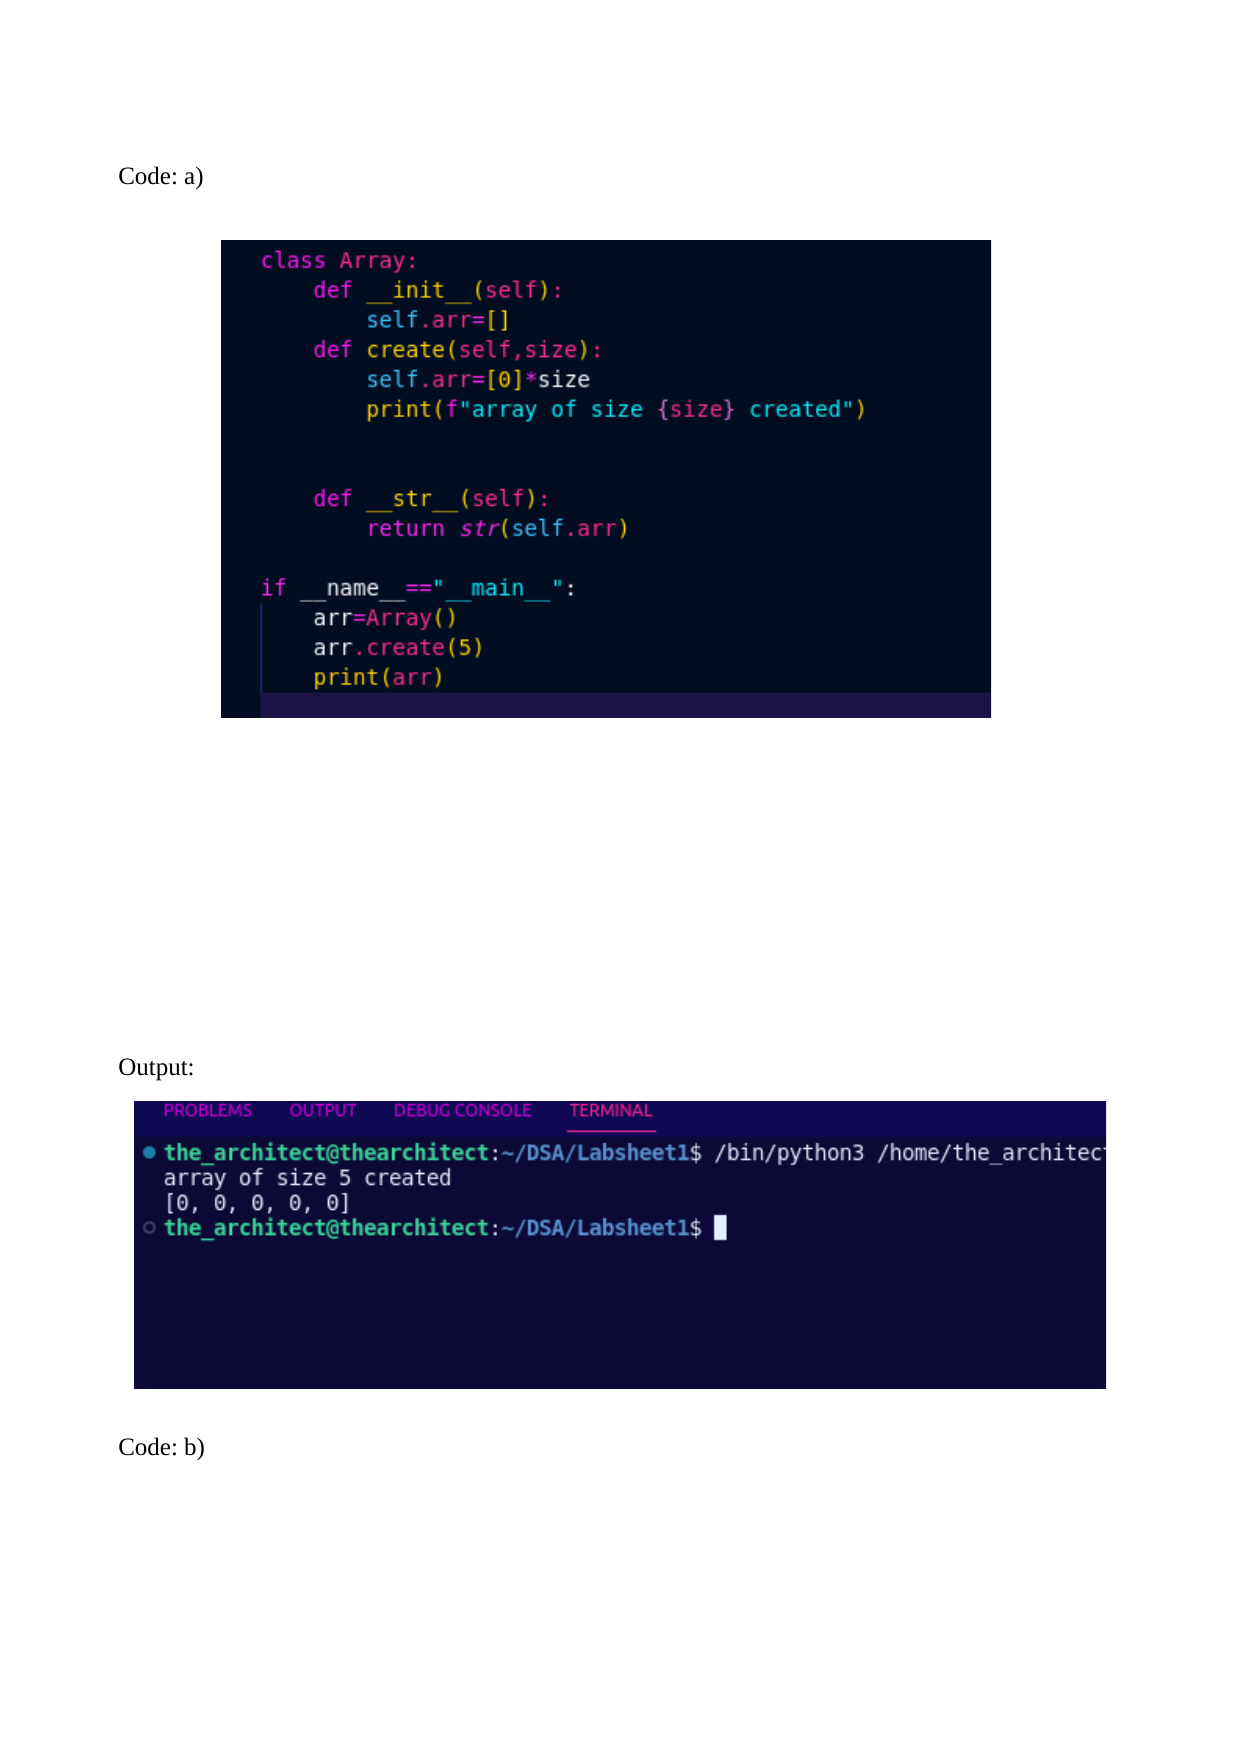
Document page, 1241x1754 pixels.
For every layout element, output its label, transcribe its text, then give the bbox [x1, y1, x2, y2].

picture [221, 240, 992, 718]
picture [134, 1101, 1107, 1389]
text Code: a) [118, 161, 1122, 190]
text Output: [118, 1052, 1122, 1081]
text Code: b) [118, 1432, 1122, 1461]
